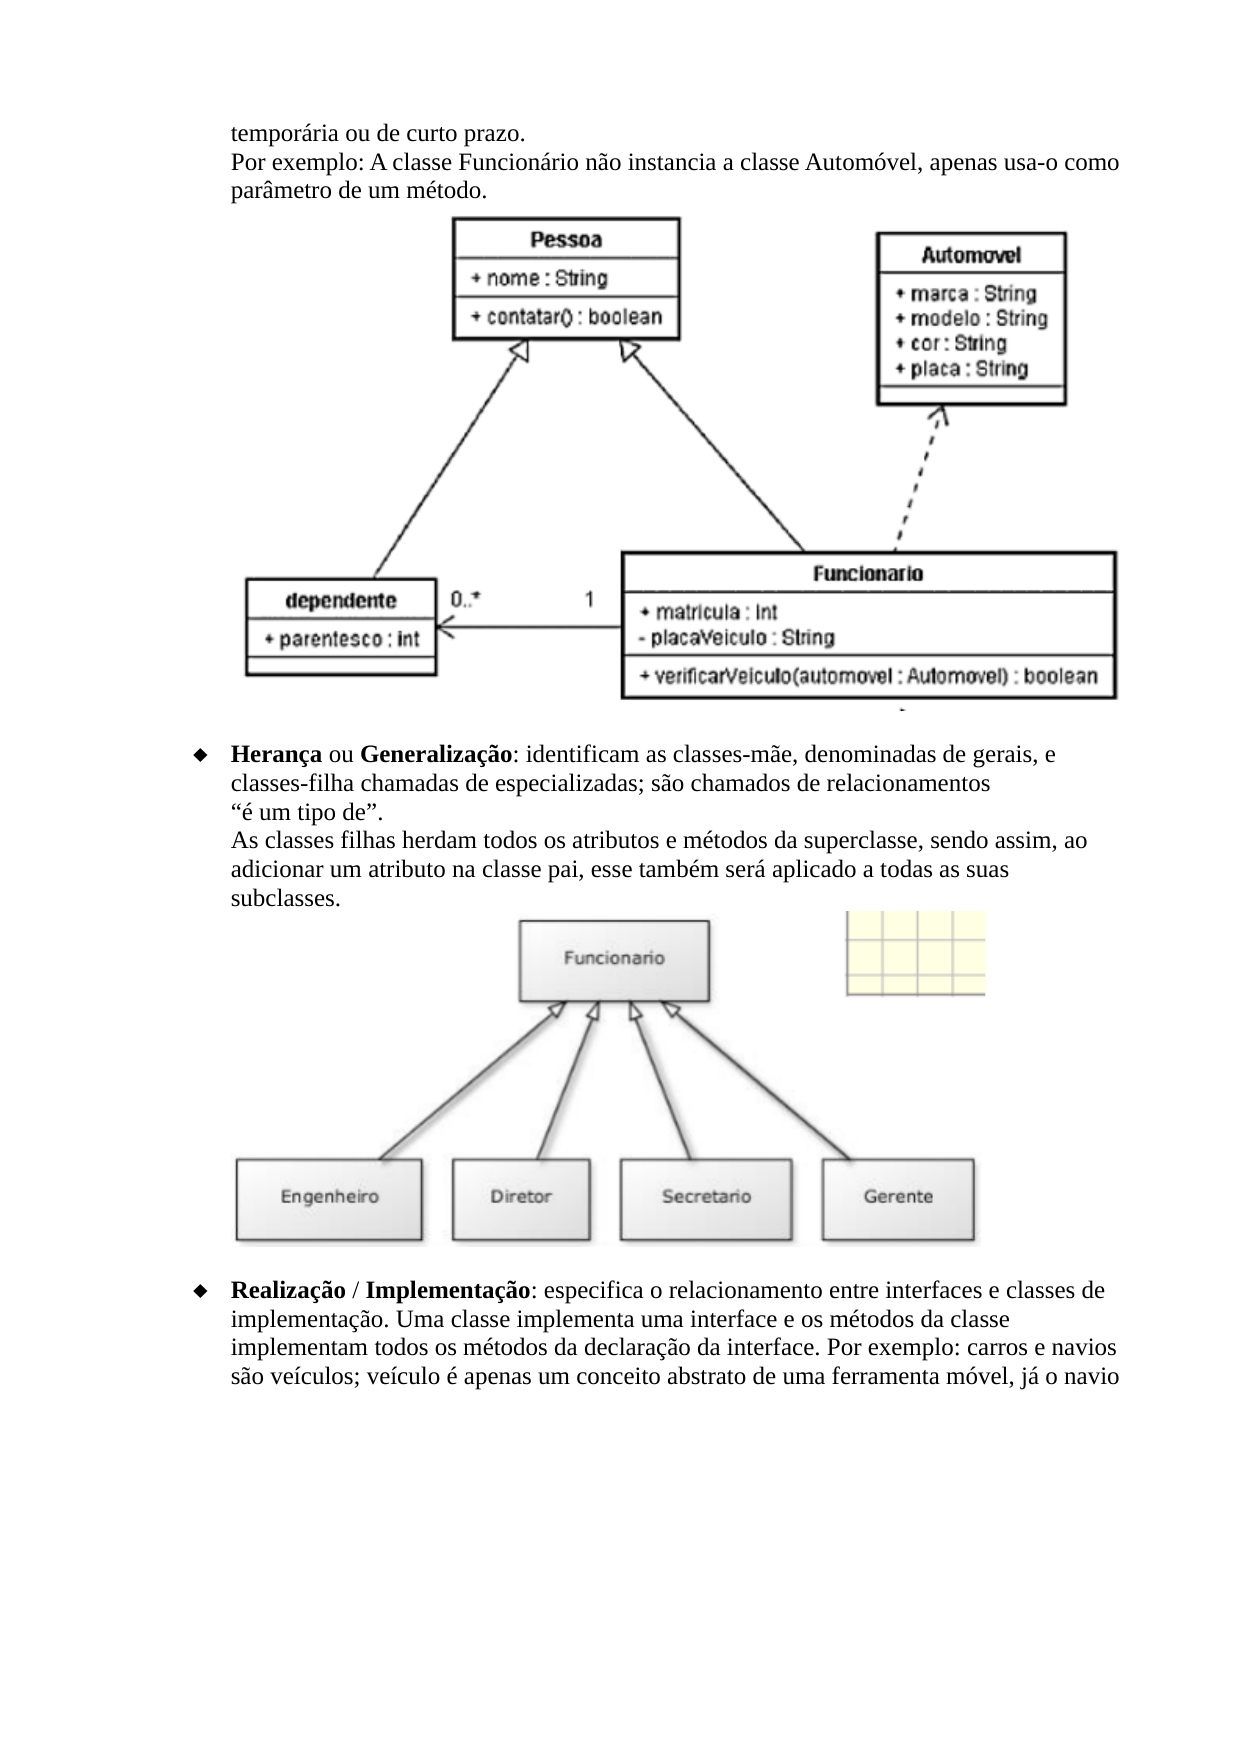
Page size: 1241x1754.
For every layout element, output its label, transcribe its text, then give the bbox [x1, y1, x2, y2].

list Herança ou Generalização: identificam as classes-mãe, denominadas de gerais, e classes-filha chamadas de especializadas; são chamados de relacionamentos “é um tipo de”. As classes filhas herdam todos os atributos e métodos da superclasse, sendo assim, ao adicionar um atributo na classe pai, esse também será aplicado a todas as suas subclasses. [193, 739, 1122, 1246]
list Realização / Implementação: especifica o relacionamento entre interfaces e classes de implementação. Uma classe implementa uma interface e os métodos da classe implementam todos os métodos da declaração da interface. Por exemplo: carros e navios são veículos; veículo é apenas um conceito abstrato de uma ferramenta móvel, já o navio [193, 1275, 1122, 1390]
picture [230, 911, 986, 1247]
picture [230, 204, 1131, 711]
list temporária ou de curto prazo. Por exemplo: A classe Funcionário não instancia a classe Automóvel, apenas usa-o como parâmetro de um método. [193, 118, 1122, 711]
